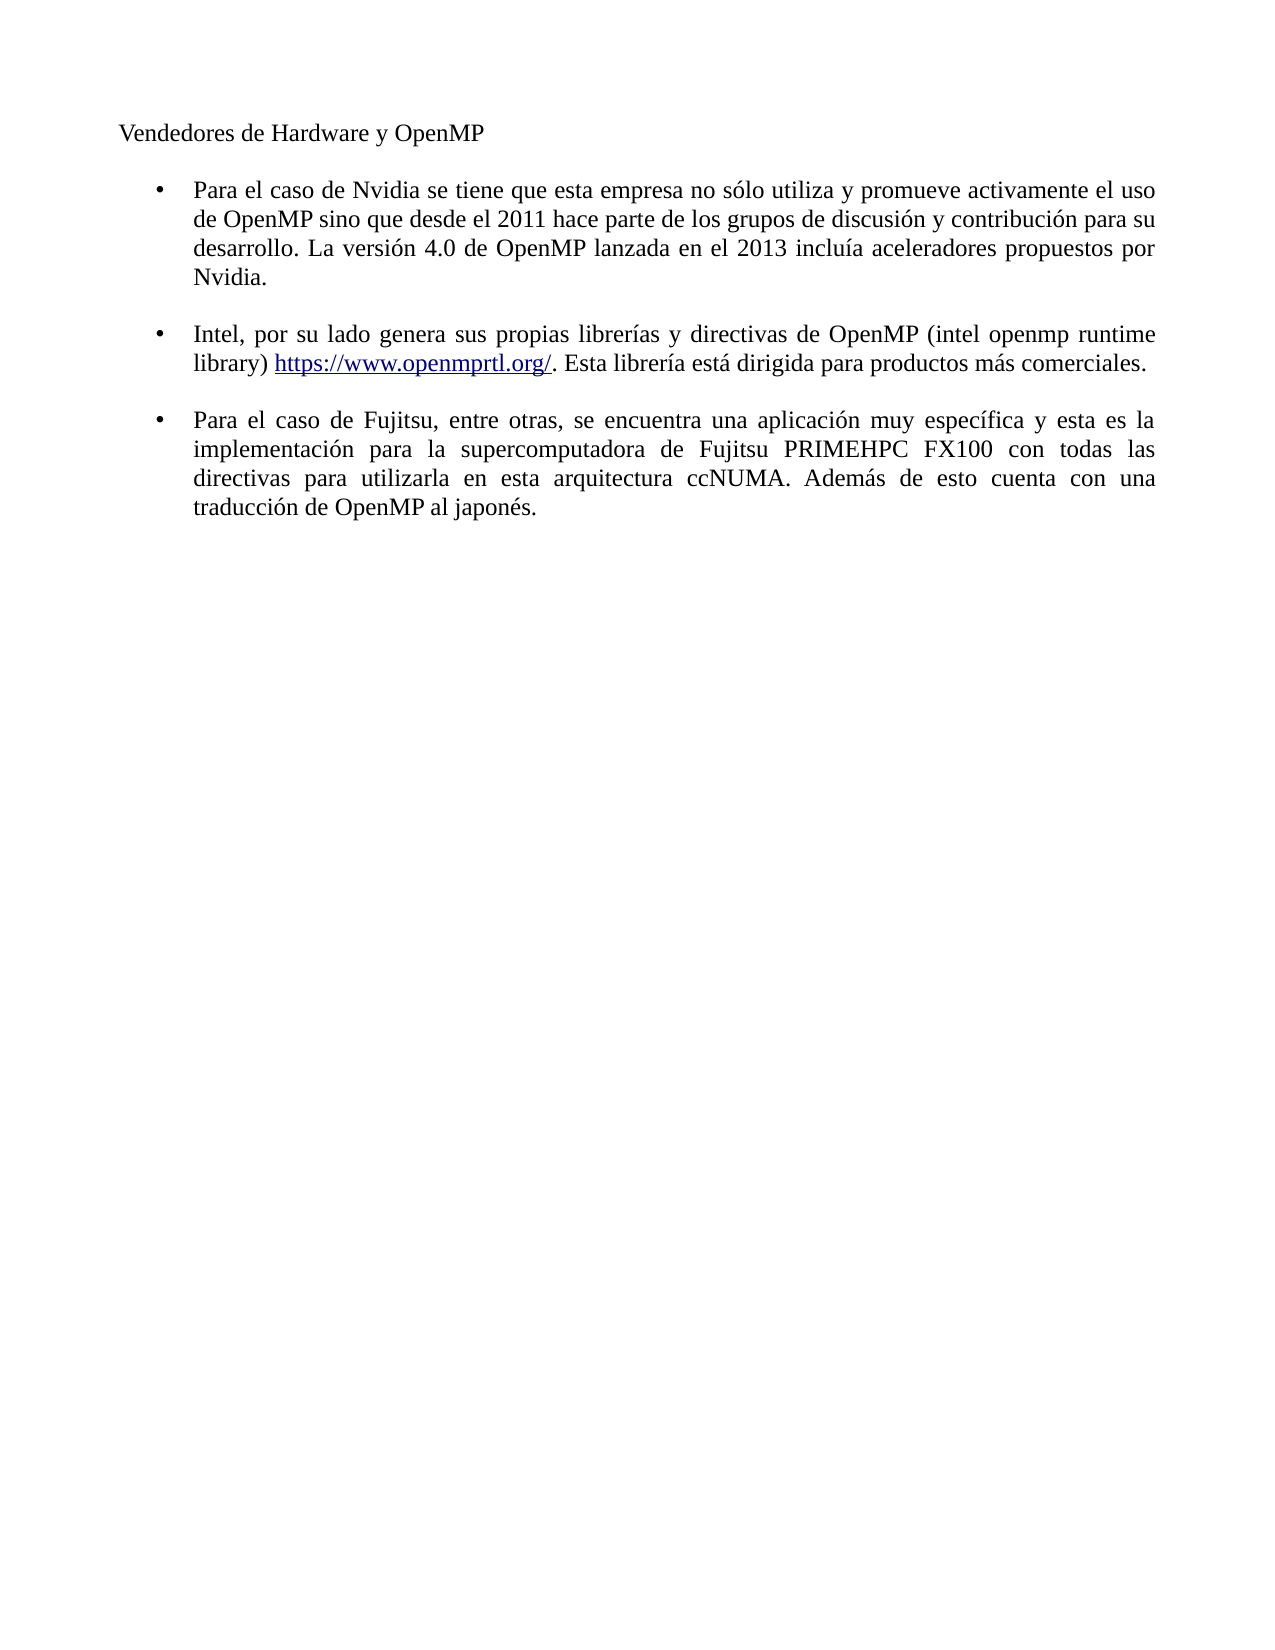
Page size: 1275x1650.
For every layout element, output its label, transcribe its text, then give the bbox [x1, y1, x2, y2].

list Para el caso de Nvidia se tiene que esta empresa no sólo utiliza y promueve activamente el uso de OpenMP sino que desde el 2011 hace parte de los grupos de discusión y contribución para su desarrollo. La versión 4.0 de OpenMP lanzada en el 2013 incluía aceleradores propuestos por Nvidia. [156, 176, 1157, 291]
list Para el caso de Fujitsu, entre otras, se encuentra una aplicación muy específica y esta es la implementación para la supercomputadora de Fujitsu PRIMEHPC FX100 con todas las directivas para utilizarla en esta arquitectura ccNUMA. Además de esto cuenta con una traducción de OpenMP al japonés. [156, 406, 1157, 521]
text Vendedores de Hardware y OpenMP [118, 118, 1157, 147]
list Intel, por su lado genera sus propias librerías y directivas de OpenMP (intel openmp runtime library) https://www.openmprtl.org/. Esta librería está dirigida para productos más comerciales. [156, 319, 1157, 377]
